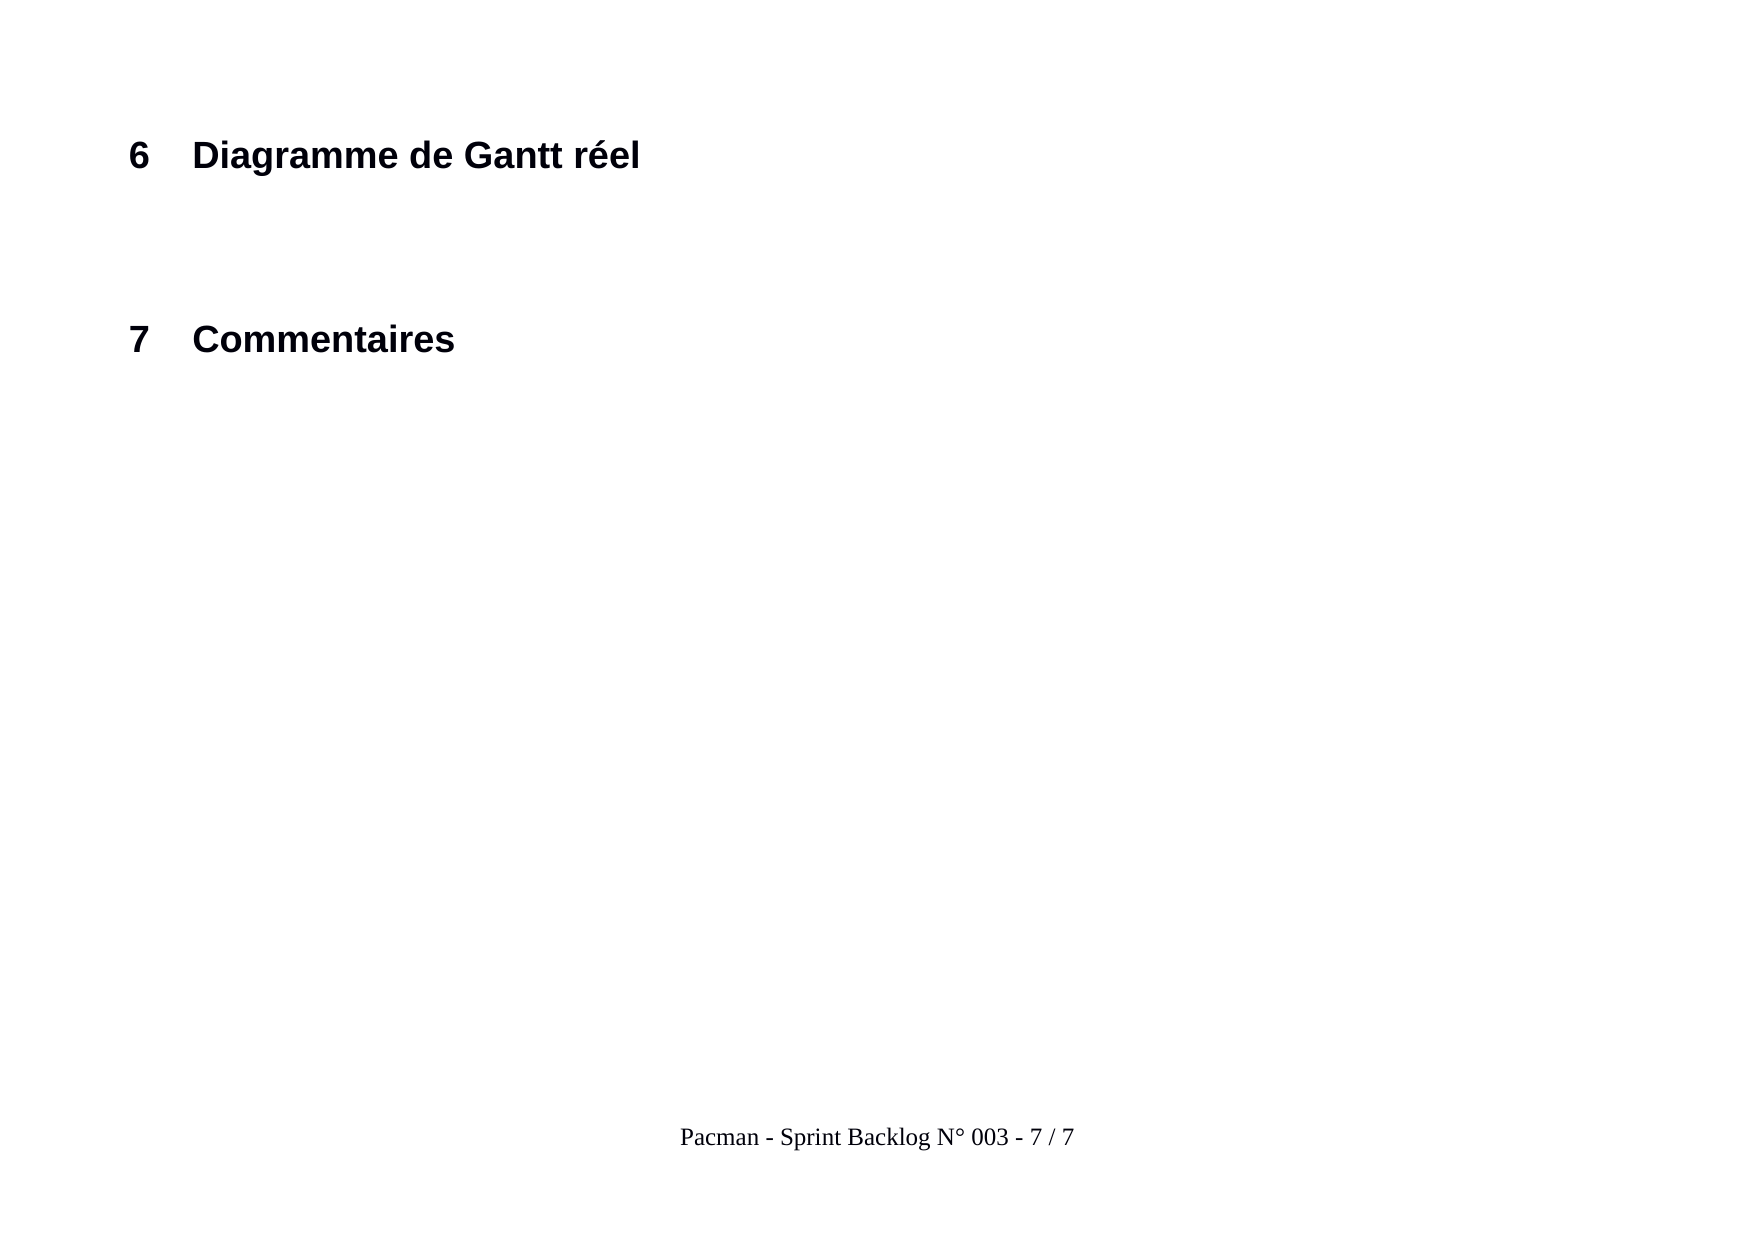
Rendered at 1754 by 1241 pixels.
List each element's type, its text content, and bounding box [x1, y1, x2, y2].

subtitle Commentaires [118, 317, 1636, 361]
subtitle Diagramme de Gantt réel [118, 133, 1636, 177]
